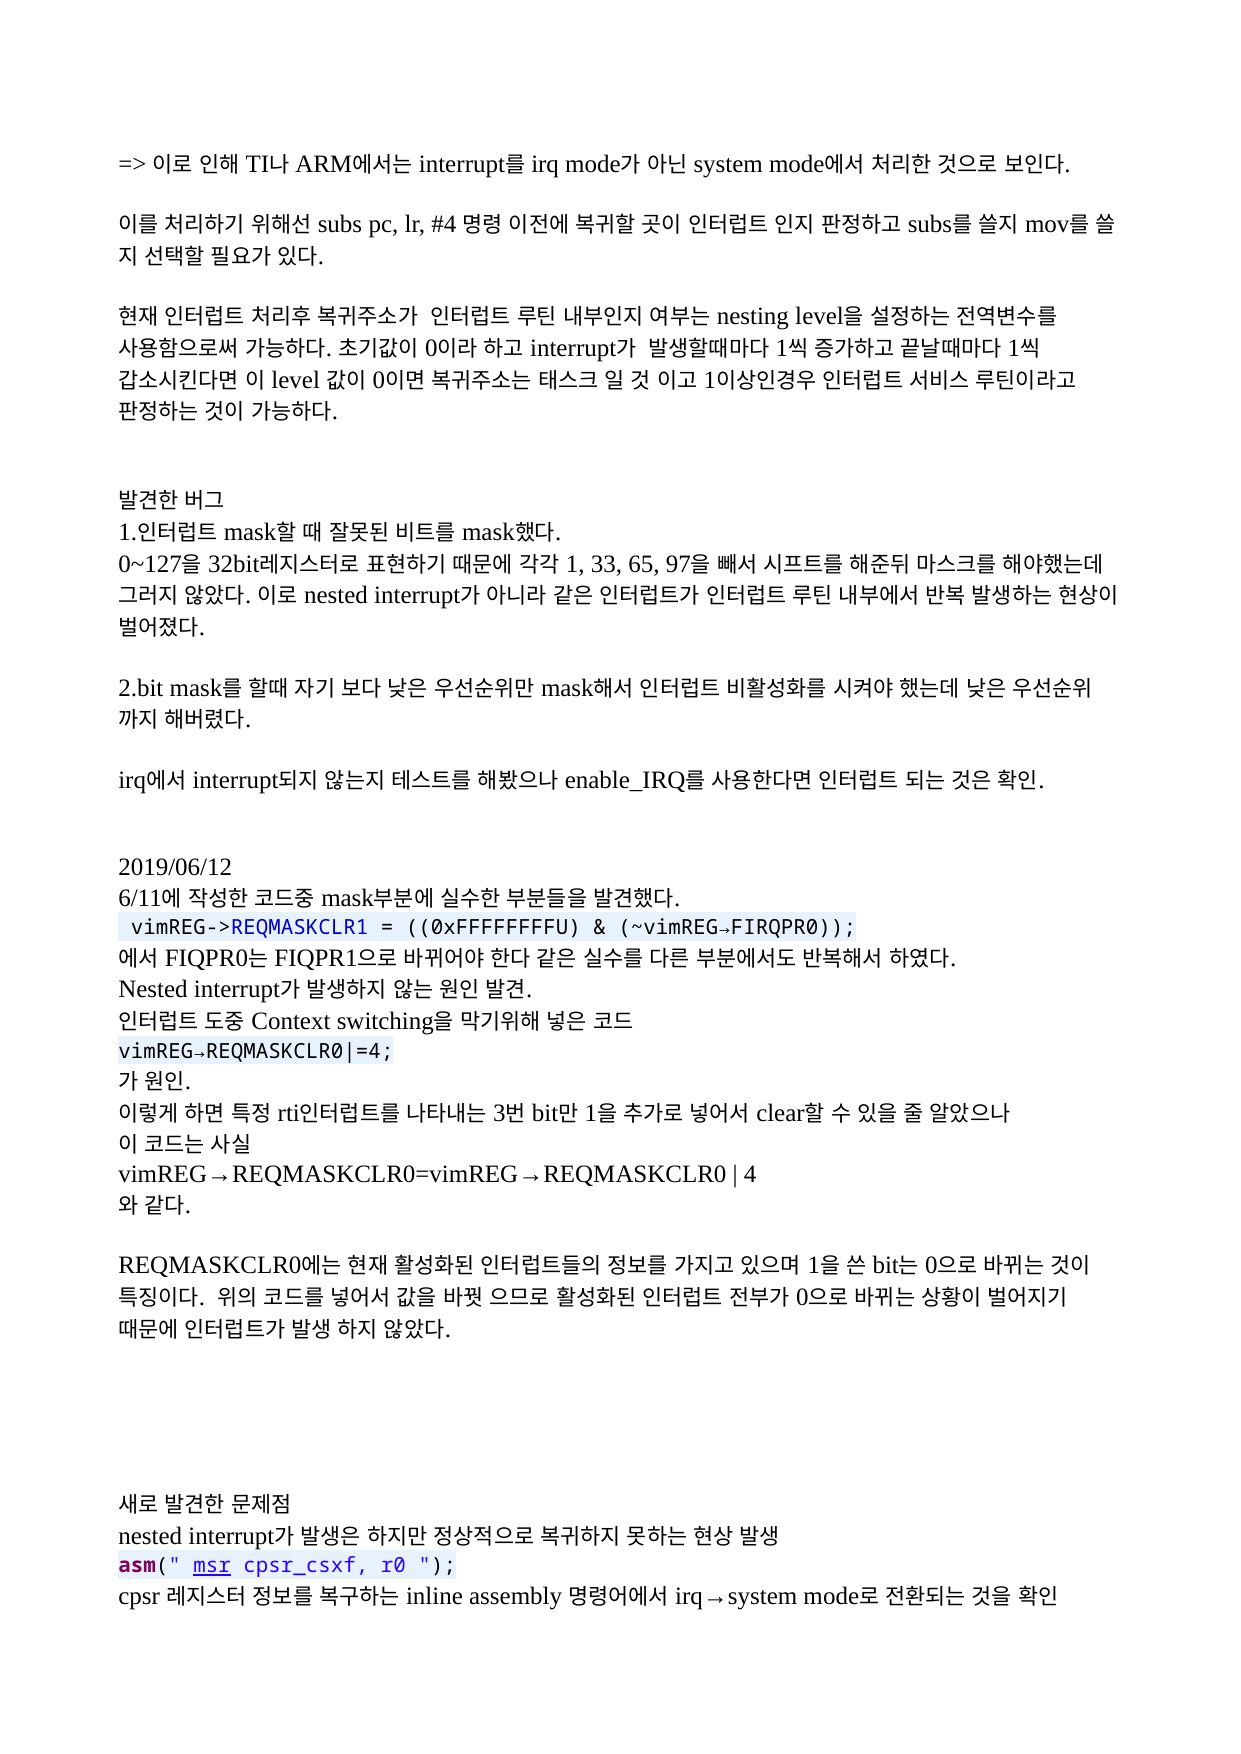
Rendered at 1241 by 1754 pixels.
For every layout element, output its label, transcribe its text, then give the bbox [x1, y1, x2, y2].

text irq에서 interrupt되지 않는지 테스트를 해봤으나 enable_IRQ를 사용한다면 인터럽트 되는 것은 확인. [118, 763, 1122, 794]
text asm(" msr cpsr_csxf, r0 "); [118, 1550, 1122, 1579]
text 6/11에 작성한 코드중 mask부분에 실수한 부분들을 발견했다. [118, 881, 1122, 912]
text vimREG→REQMASKCLR0|=4; [118, 1036, 1122, 1064]
text Nested interrupt가 발생하지 않는 원인 발견. [118, 972, 1122, 1004]
text 이를 처리하기 위해선 subs pc, lr, #4 명령 이전에 복귀할 곳이 인터럽트 인지 판정하고 subs를 쓸지 mov를 쓸 지 선택할 필요가 있다. [118, 207, 1122, 271]
text => 이로 인해 TI나 ARM에서는 interrupt를 irq mode가 아닌 system mode에서 처리한 것으로 보인다. [118, 147, 1122, 178]
text 2.bit mask를 할때 자기 보다 낮은 우선순위만 mask해서 인터럽트 비활성화를 시켜야 했는데 낮은 우선순위 까지 해버렸다. [118, 671, 1122, 734]
text cpsr 레지스터 정보를 복구하는 inline assembly 명령어에서 irq→system mode로 전환되는 것을 확인 [118, 1579, 1122, 1611]
text 이렇게 하면 특정 rti인터럽트를 나타내는 3번 bit만 1을 추가로 넣어서 clear할 수 있을 줄 알았으나 [118, 1096, 1122, 1127]
text 이 코드는 사실 [118, 1127, 1122, 1159]
text REQMASKCLR0에는 현재 활성화된 인터럽트들의 정보를 가지고 있으며 1을 쓴 bit는 0으로 바뀌는 것이 특징이다. 위의 코드를 넣어서 값을 바꿧 으므로 활성화된 인터럽트 전부가 0으로 바뀌는 상황이 벌어지기 때문에 인터럽트가 발생 하지 않았다. [118, 1248, 1122, 1343]
text 인터럽트 도중 Context switching을 막기위해 넣은 코드 [118, 1004, 1122, 1036]
text 발견한 버그 [118, 483, 1122, 515]
text 에서 FIQPR0는 FIQPR1으로 바뀌어야 한다 같은 실수를 다른 부분에서도 반복해서 하였다. [118, 941, 1122, 972]
text vimREG→REQMASKCLR0=vimREG→REQMASKCLR0 | 4 [118, 1159, 1122, 1188]
text nested interrupt가 발생은 하지만 정상적으로 복귀하지 못하는 현상 발생 [118, 1519, 1122, 1550]
text 새로 발견한 문제점 [118, 1487, 1122, 1519]
text 와 같다. [118, 1188, 1122, 1219]
text 2019/06/12 [118, 852, 1122, 881]
text 1.인터럽트 mask할 때 잘못된 비트를 mask했다. [118, 515, 1122, 547]
text 가 원인. [118, 1064, 1122, 1096]
text 0~127을 32bit레지스터로 표현하기 때문에 각각 1, 33, 65, 97을 빼서 시프트를 해준뒤 마스크를 해야했는데 그러지 않았다. 이로 nested interrupt가 아니라 같은 인터럽트가 인터럽트 루틴 내부에서 반복 발생하는 현상이 벌어졌다. [118, 547, 1122, 642]
text vimREG->REQMASKCLR1 = ((0xFFFFFFFFU) & (~vimREG→FIRQPR0)); [118, 912, 1122, 941]
text 현재 인터럽트 처리후 복귀주소가 인터럽트 루틴 내부인지 여부는 nesting level을 설정하는 전역변수를 사용함으로써 가능하다. 초기값이 0이라 하고 interrupt가 발생할때마다 1씩 증가하고 끝날때마다 1씩 갑소시킨다면 이 level 값이 0이면 복귀주소는 태스크 일 것 이고 1이상인경우 인터럽트 서비스 루틴이라고 판정하는 것이 가능하다. [118, 299, 1122, 426]
